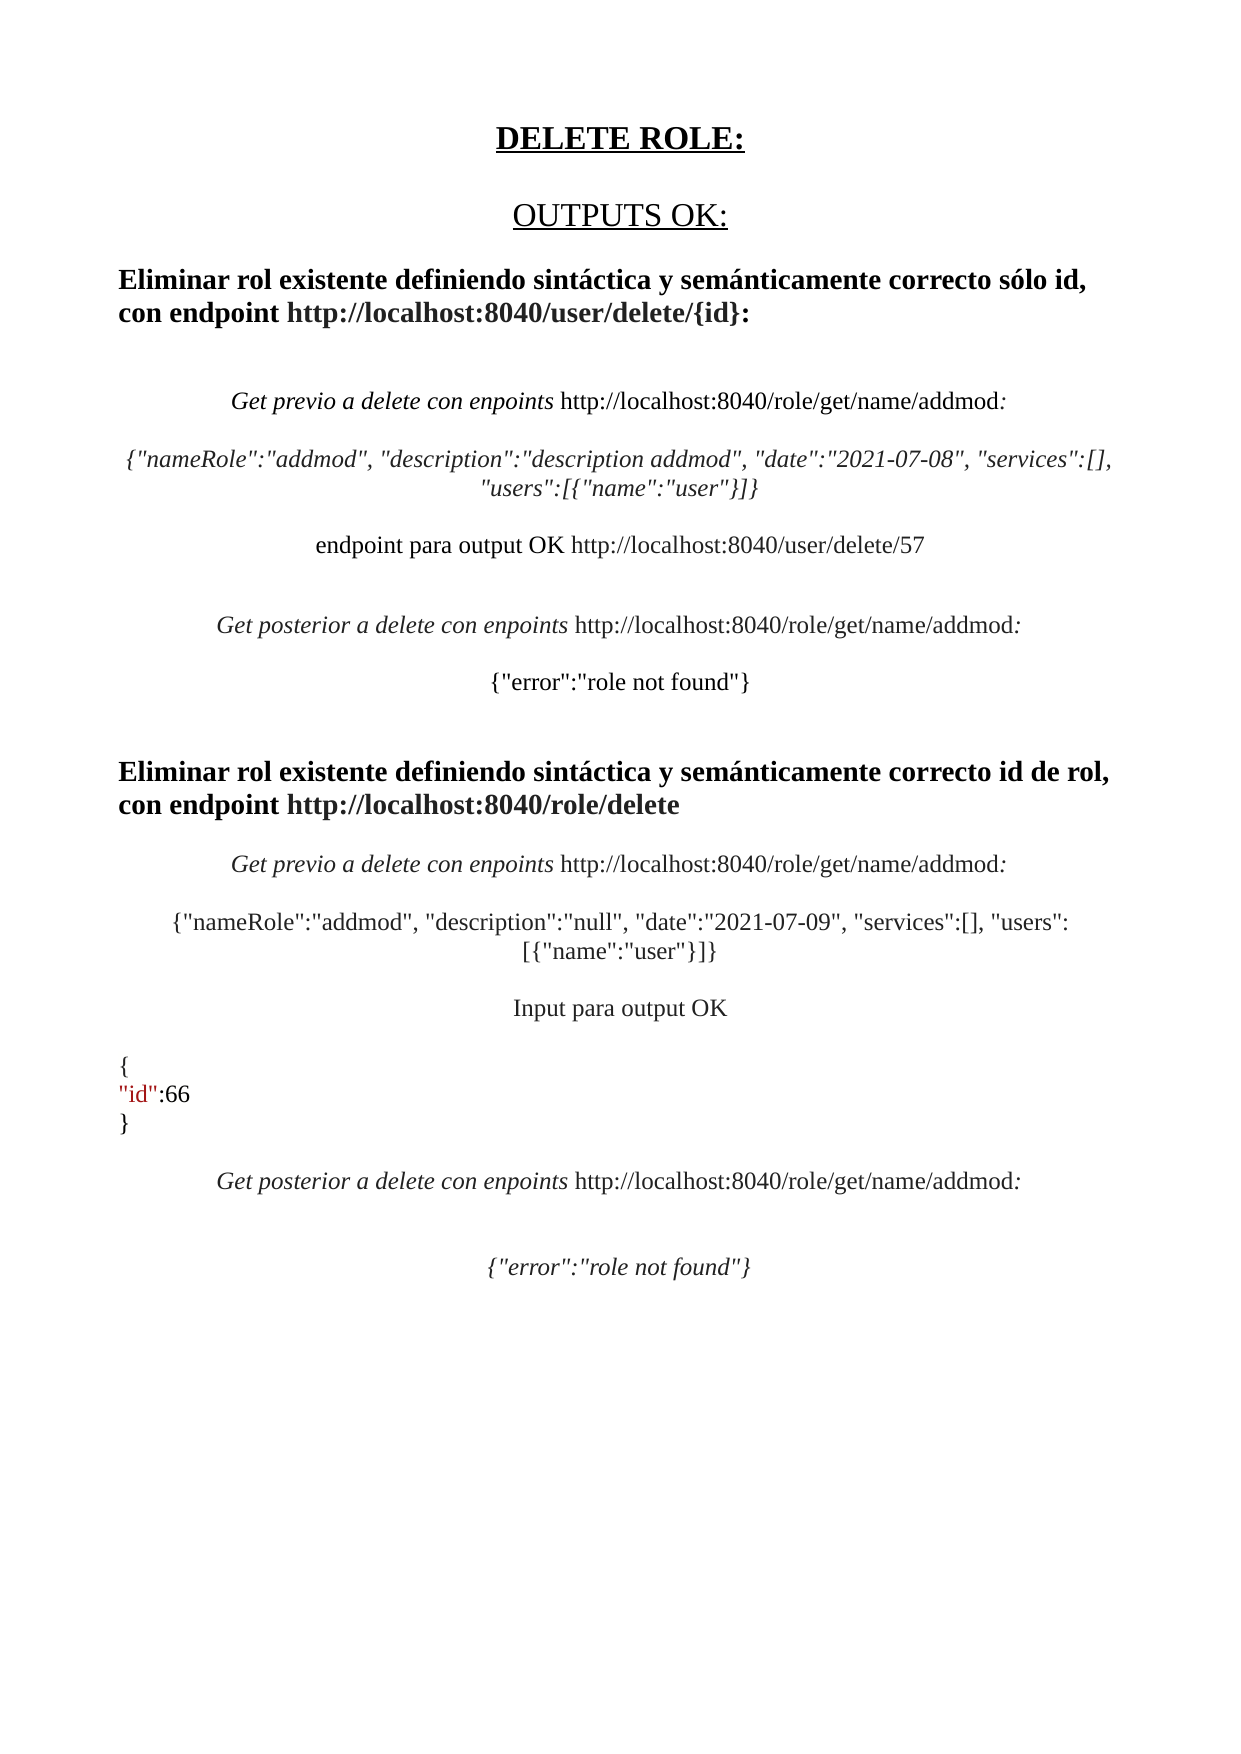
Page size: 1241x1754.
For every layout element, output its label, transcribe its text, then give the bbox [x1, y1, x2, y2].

text Get previo a delete con enpoints http://localhost:8040/role/get/name/addmod: [118, 386, 1122, 415]
text Eliminar rol existente definiendo sintáctica y semánticamente correcto id de rol, con endpoint http://localhost:8040/role/delete [118, 754, 1122, 821]
text Eliminar rol existente definiendo sintáctica y semánticamente correcto sólo id, con endpoint http://localhost:8040/user/delete/{id}: [118, 262, 1122, 329]
text {"error":"role not found"} [118, 667, 1122, 696]
text endpoint para output OK http://localhost:8040/user/delete/57 [118, 530, 1122, 559]
text { [118, 1051, 1122, 1079]
text DELETE ROLE: [118, 118, 1122, 156]
text Input para output OK [118, 993, 1122, 1022]
text {"nameRole":"addmod", "description":"null", "date":"2021-07-09", "services":[], "users":[{"name":"user"}]} [118, 907, 1122, 964]
text Get previo a delete con enpoints http://localhost:8040/role/get/name/addmod: [118, 849, 1122, 878]
text "id":66 [118, 1079, 1122, 1108]
text {"nameRole":"addmod", "description":"description addmod", "date":"2021-07-08", "services":[], "users":[{"name":"user"}]} [118, 444, 1122, 501]
text {"error":"role not found"} [118, 1252, 1122, 1281]
text Get posterior a delete con enpoints http://localhost:8040/role/get/name/addmod: [118, 1166, 1122, 1194]
text OUTPUTS OK: [118, 195, 1122, 233]
text } [118, 1108, 1122, 1137]
text Get posterior a delete con enpoints http://localhost:8040/role/get/name/addmod: [118, 610, 1122, 639]
